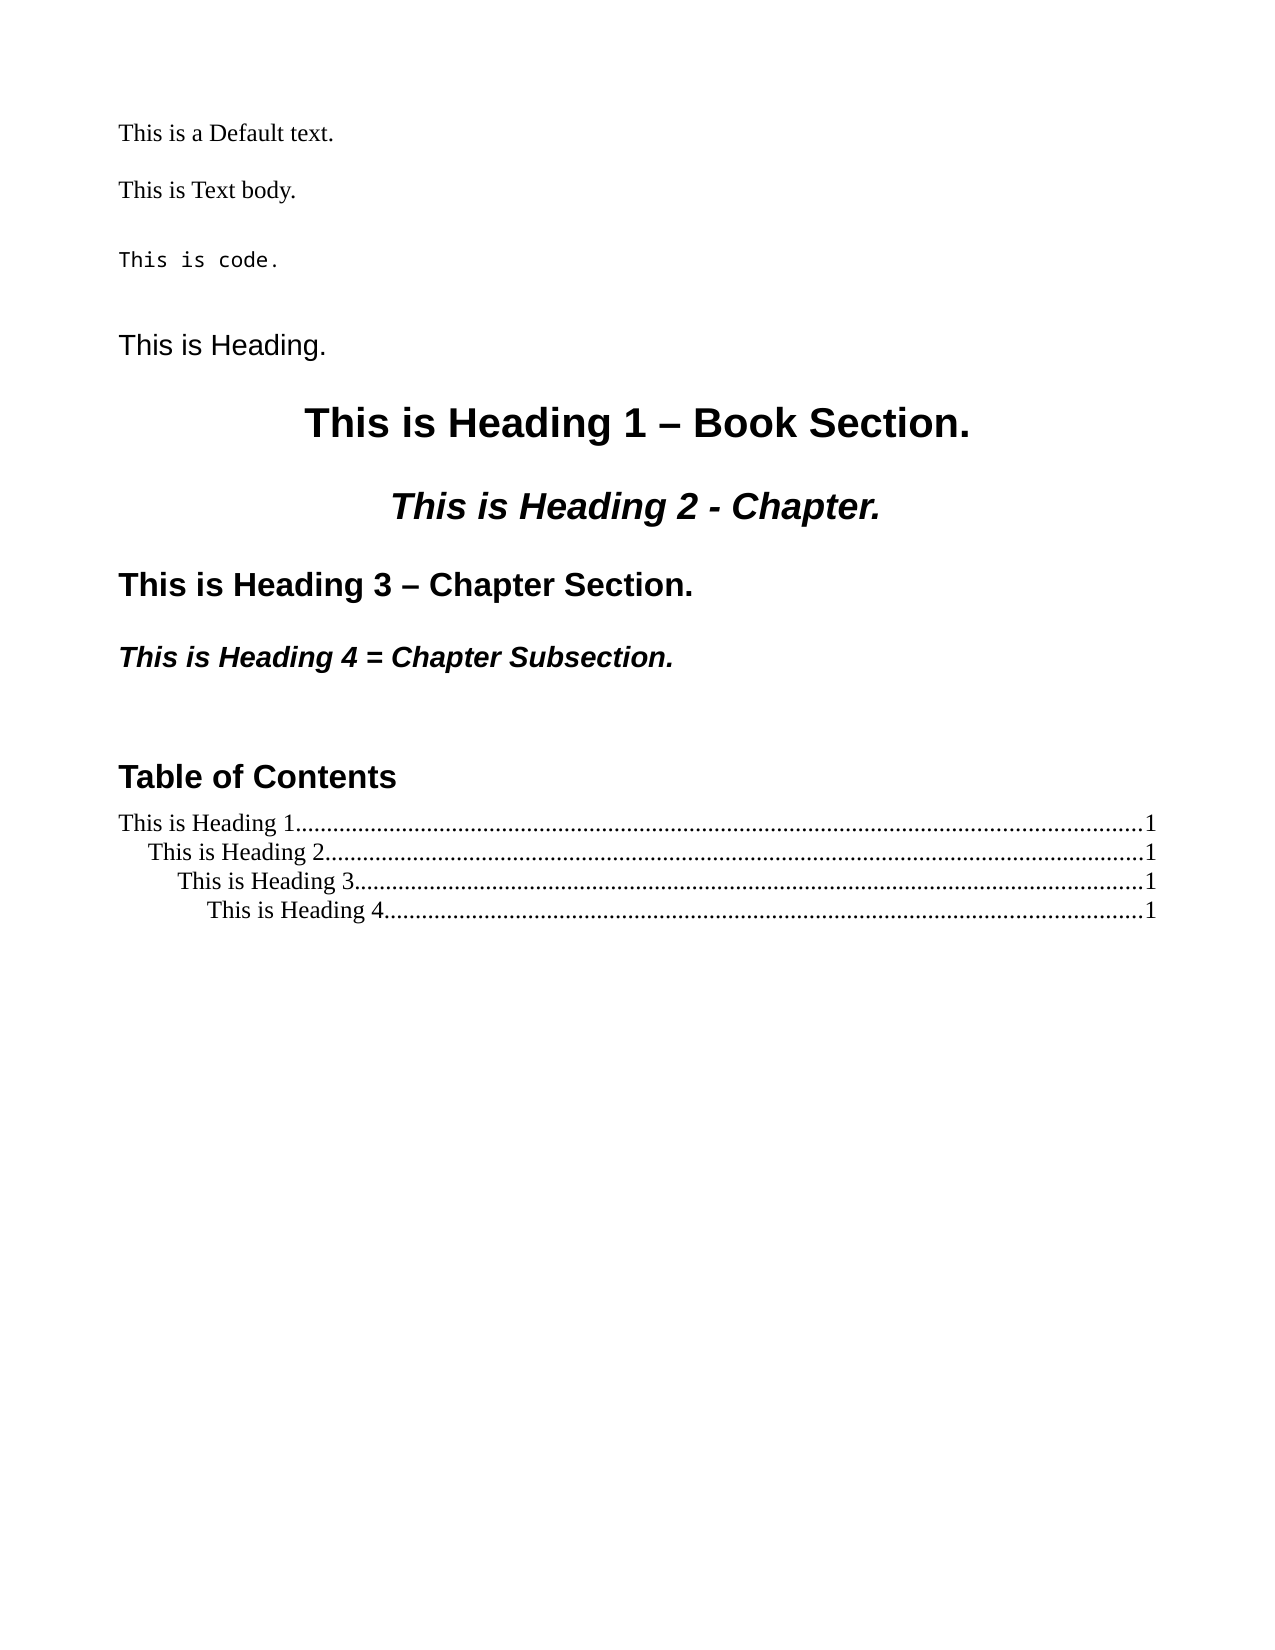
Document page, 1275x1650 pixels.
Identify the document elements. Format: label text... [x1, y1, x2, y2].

text This is code. [118, 246, 1157, 274]
text This is Heading 2. 1 [148, 837, 1157, 866]
text This is Heading 4. 1 [207, 895, 1157, 923]
subtitle Table of Contents [118, 758, 1157, 796]
subtitle This is Heading 3 – Chapter Section. [118, 564, 1157, 603]
text This is Heading 3. 1 [177, 866, 1157, 895]
subtitle This is Heading 1 – Book Section. [118, 398, 1157, 446]
text This is a Default text. [118, 118, 1157, 147]
subtitle This is Heading. [118, 327, 1157, 361]
text This is Text body. [118, 176, 1157, 204]
text This is Heading 1. 1 [118, 808, 1157, 837]
subtitle This is Heading 2 - Chapter. [118, 484, 1157, 527]
subtitle This is Heading 4 = Chapter Subsection. [118, 641, 1157, 674]
